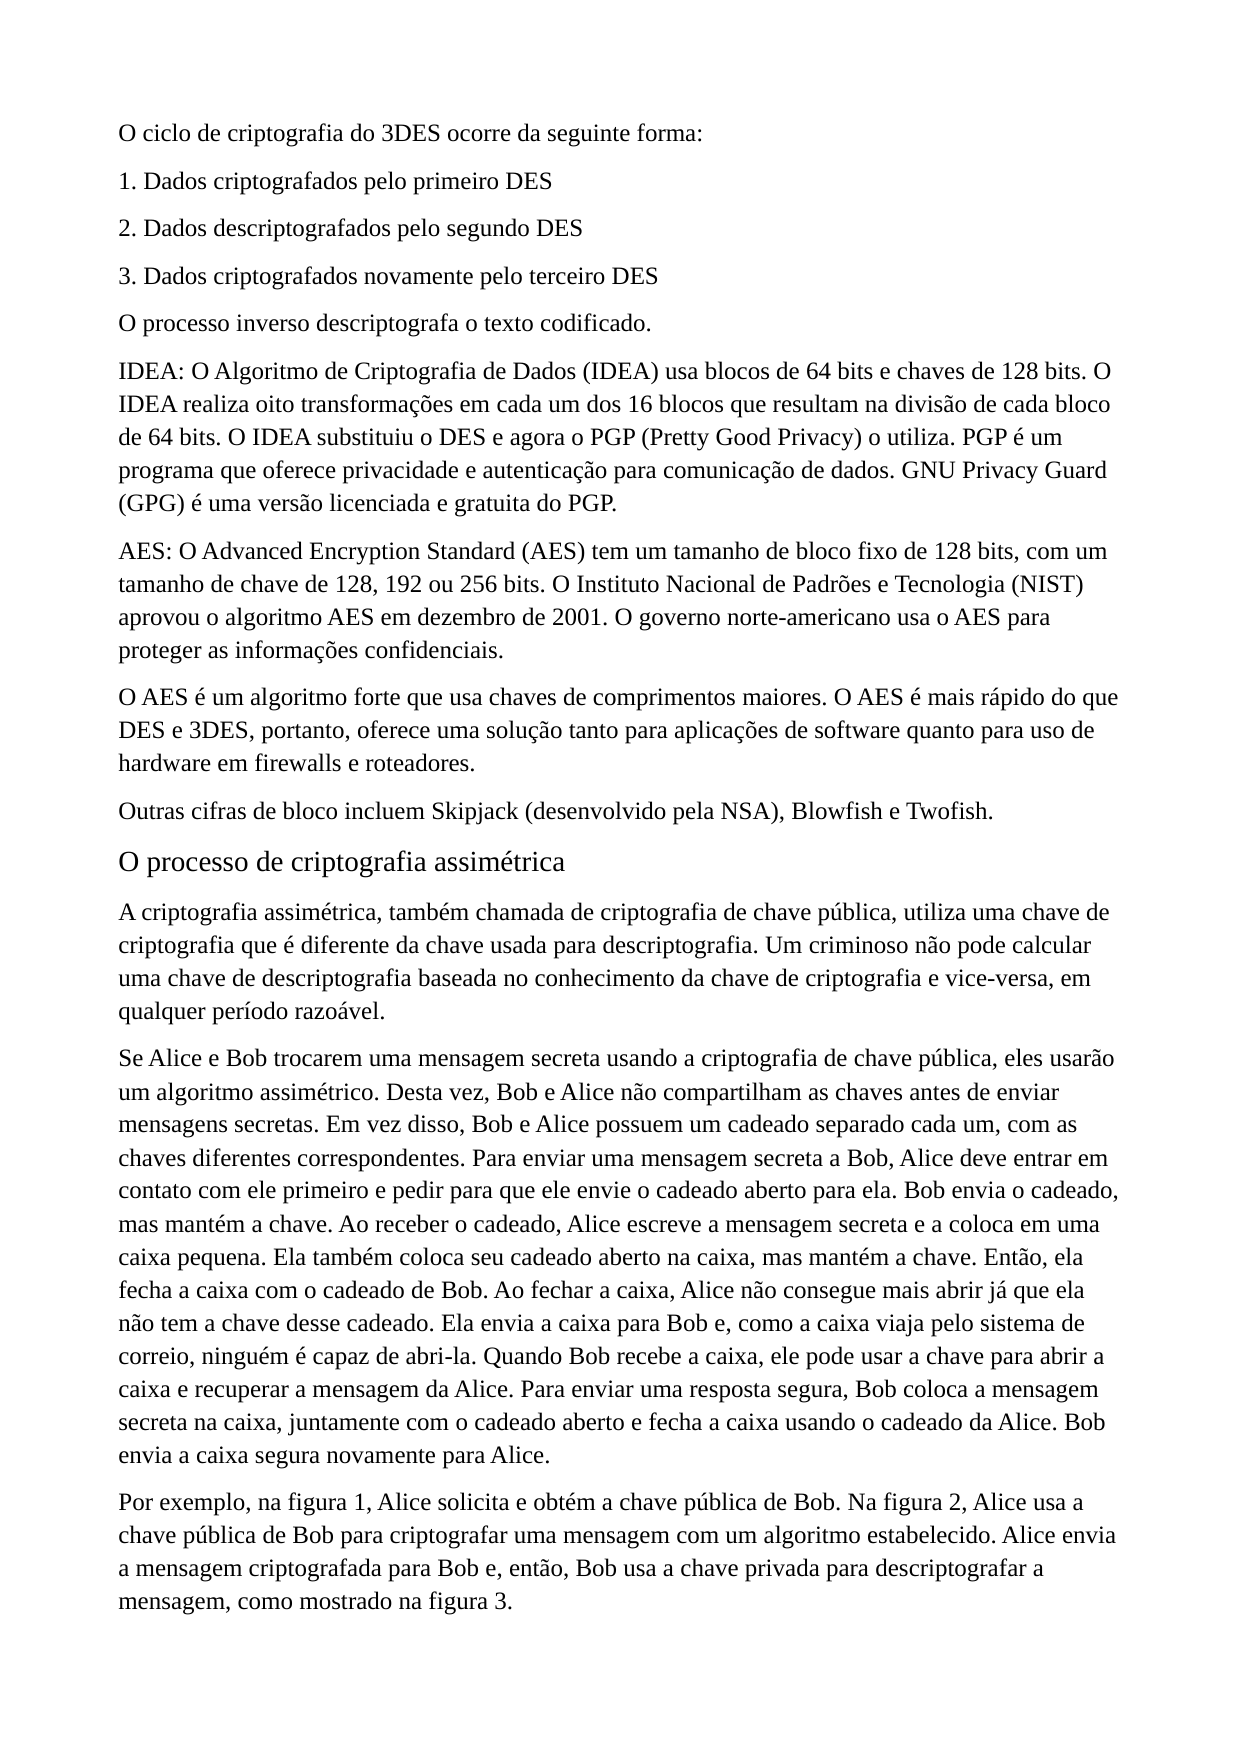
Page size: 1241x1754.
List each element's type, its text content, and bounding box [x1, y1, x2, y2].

text O ciclo de criptografia do 3DES ocorre da seguinte forma: [118, 118, 1122, 147]
text IDEA: O Algoritmo de Criptografia de Dados (IDEA) usa blocos de 64 bits e chaves de 128 bits. O IDEA realiza oito transformações em cada um dos 16 blocos que resultam na divisão de cada bloco de 64 bits. O IDEA substituiu o DES e agora o PGP (Pretty Good Privacy) o utiliza. PGP é um programa que oferece privacidade e autenticação para comunicação de dados. GNU Privacy Guard (GPG) é uma versão licenciada e gratuita do PGP. [118, 356, 1122, 517]
text 3. Dados criptografados novamente pelo terceiro DES [118, 261, 1122, 290]
text O AES é um algoritmo forte que usa chaves de comprimentos maiores. O AES é mais rápido do que DES e 3DES, portanto, oferece uma solução tanto para aplicações de software quanto para uso de hardware em firewalls e roteadores. [118, 682, 1122, 777]
text 1. Dados criptografados pelo primeiro DES [118, 166, 1122, 194]
text AES: O Advanced Encryption Standard (AES) tem um tamanho de bloco fixo de 128 bits, com um tamanho de chave de 128, 192 ou 256 bits. O Instituto Nacional de Padrões e Tecnologia (NIST) aprovou o algoritmo AES em dezembro de 2001. O governo norte-americano usa o AES para proteger as informações confidenciais. [118, 536, 1122, 664]
text Se Alice e Bob trocarem uma mensagem secreta usando a criptografia de chave pública, eles usarão um algoritmo assimétrico. Desta vez, Bob e Alice não compartilham as chaves antes de enviar mensagens secretas. Em vez disso, Bob e Alice possuem um cadeado separado cada um, com as chaves diferentes correspondentes. Para enviar uma mensagem secreta a Bob, Alice deve entrar em contato com ele primeiro e pedir para que ele envie o cadeado aberto para ela. Bob envia o cadeado, mas mantém a chave. Ao receber o cadeado, Alice escreve a mensagem secreta e a coloca em uma caixa pequena. Ela também coloca seu cadeado aberto na caixa, mas mantém a chave. Então, ela fecha a caixa com o cadeado de Bob. Ao fechar a caixa, Alice não consegue mais abrir já que ela não tem a chave desse cadeado. Ela envia a caixa para Bob e, como a caixa viaja pelo sistema de correio, ninguém é capaz de abri-la. Quando Bob recebe a caixa, ele pode usar a chave para abrir a caixa e recuperar a mensagem da Alice. Para enviar uma resposta segura, Bob coloca a mensagem secreta na caixa, juntamente com o cadeado aberto e fecha a caixa usando o cadeado da Alice. Bob envia a caixa segura novamente para Alice. [118, 1043, 1122, 1468]
text Por exemplo, na figura 1, Alice solicita e obtém a chave pública de Bob. Na figura 2, Alice usa a chave pública de Bob para criptografar uma mensagem com um algoritmo estabelecido. Alice envia a mensagem criptografada para Bob e, então, Bob usa a chave privada para descriptografar a mensagem, como mostrado na figura 3. [118, 1487, 1122, 1615]
text Outras cifras de bloco incluem Skipjack (desenvolvido pela NSA), Blowfish e Twofish. [118, 796, 1122, 825]
text O processo de criptografia assimétrica [118, 844, 1122, 877]
text A criptografia assimétrica, também chamada de criptografia de chave pública, utiliza uma chave de criptografia que é diferente da chave usada para descriptografia. Um criminoso não pode calcular uma chave de descriptografia baseada no conhecimento da chave de criptografia e vice-versa, em qualquer período razoável. [118, 897, 1122, 1025]
text 2. Dados descriptografados pelo segundo DES [118, 213, 1122, 242]
text O processo inverso descriptografa o texto codificado. [118, 308, 1122, 337]
